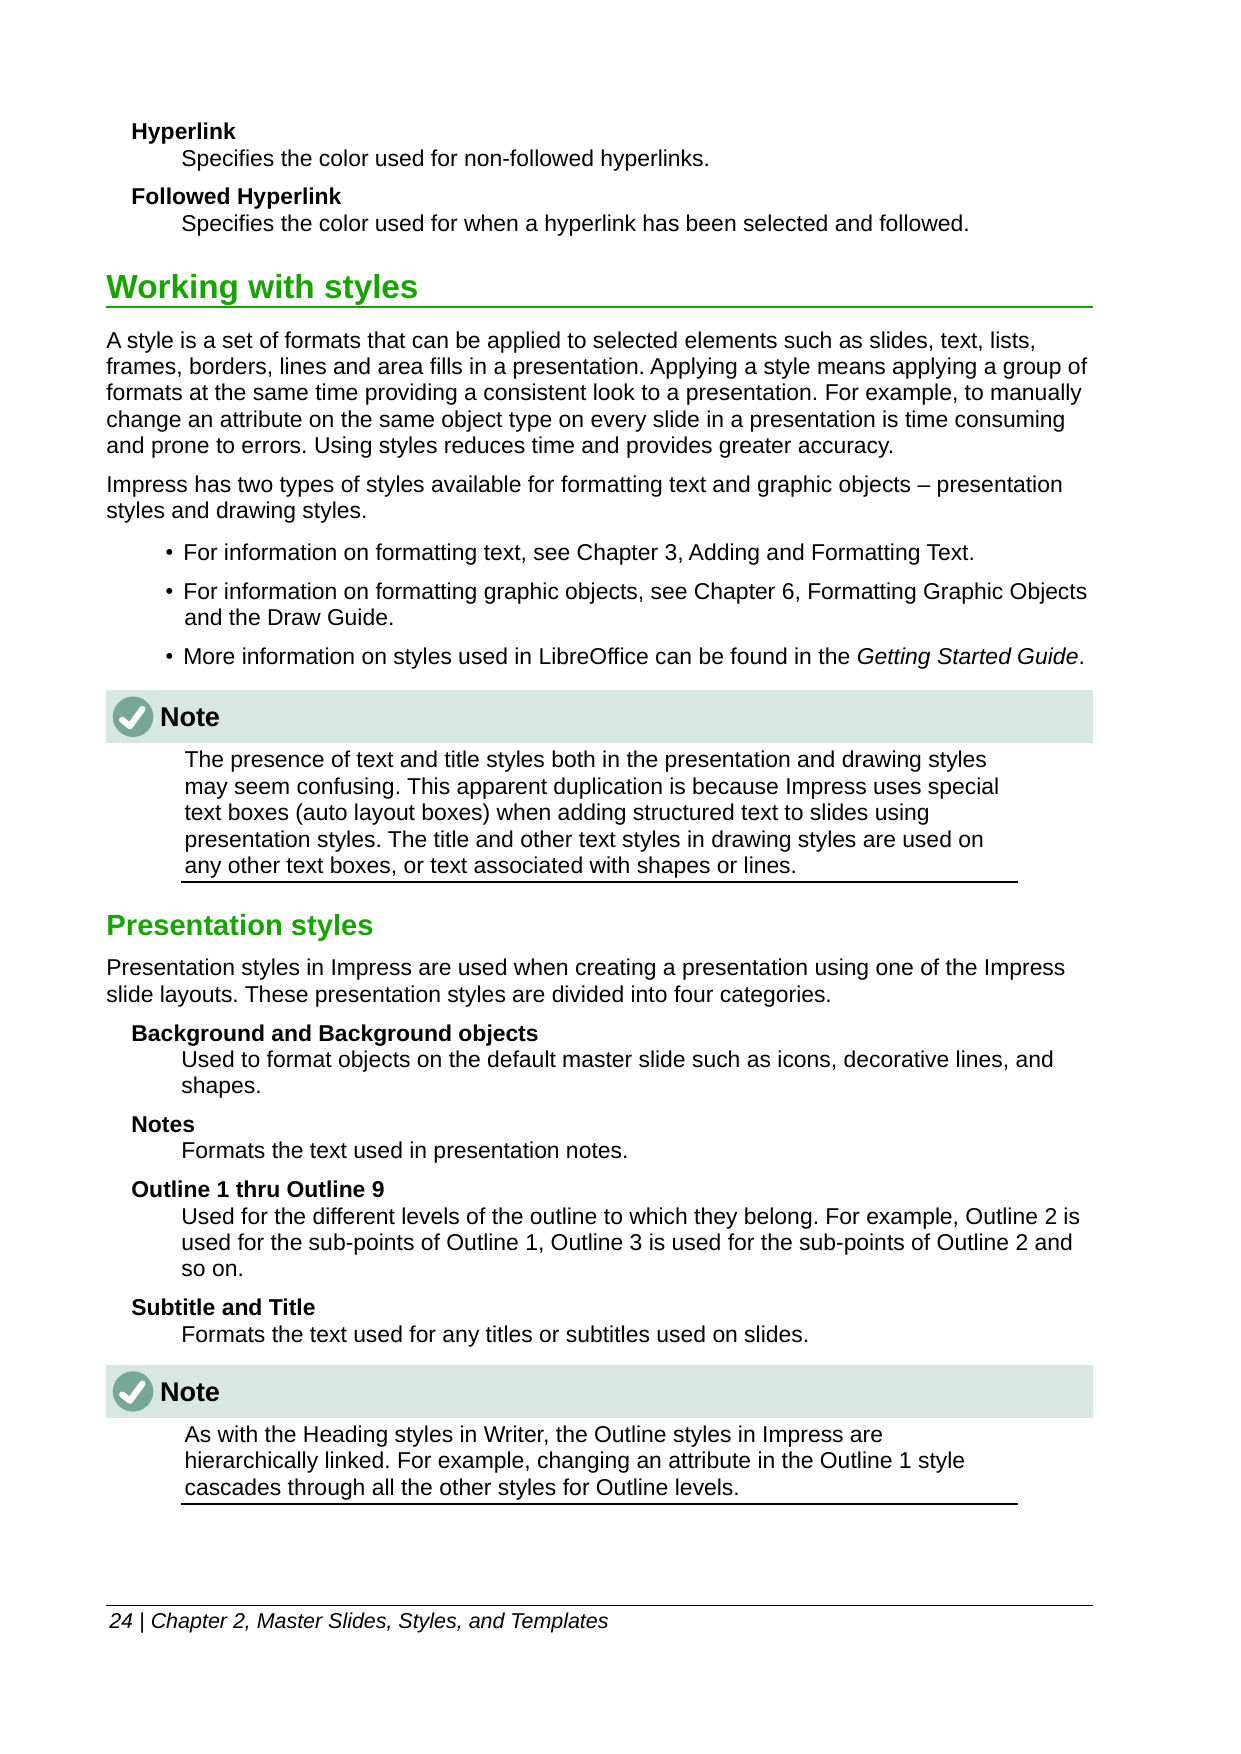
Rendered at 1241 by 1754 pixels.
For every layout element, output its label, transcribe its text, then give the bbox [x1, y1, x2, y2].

text Background and Background objects [131, 1019, 1093, 1046]
text The presence of text and title styles both in the presentation and drawing styles may seem confusing. This apparent duplication is because Impress uses special text boxes (auto layout boxes) when adding structured text to slides using presentation styles. The title and other text styles in drawing styles are used on any other text boxes, or text associated with shapes or lines. [181, 743, 1018, 881]
subtitle Note [106, 1365, 1093, 1418]
text Specifies the color used for when a hyperlink has been selected and followed. [181, 210, 1093, 236]
text Formats the text used in presentation notes. [181, 1137, 1093, 1164]
subtitle Note [106, 690, 1093, 743]
text Used for the different levels of the outline to which they belong. For example, Outline 2 is used for the sub-points of Outline 1, Outline 3 is used for the sub-points of Outline 2 and so on. [181, 1203, 1093, 1282]
text Notes [131, 1111, 1093, 1137]
text Followed Hyperlink [131, 183, 1093, 210]
text A style is a set of formats that can be applied to selected elements such as slides, text, lists, frames, borders, lines and area fills in a presentation. Applying a style means applying a group of formats at the same time providing a consistent look to a presentation. For example, to manually change an attribute on the same object type on every slide in a presentation is time consuming and prone to errors. Using styles reduces time and provides greater accuracy. [106, 327, 1093, 458]
subtitle Presentation styles [106, 908, 1093, 942]
text Hyperlink [131, 118, 1093, 144]
text Formats the text used for any titles or subtitles used on slides. [181, 1321, 1093, 1347]
list For information on formatting text, see Chapter 3, Adding and Formatting Text. [162, 536, 1093, 565]
list For information on formatting graphic objects, see Chapter 6, Formatting Graphic Objects and the Draw Guide. [162, 575, 1093, 631]
text Specifies the color used for non-followed hyperlinks. [181, 144, 1093, 171]
list More information on styles used in LibreOffice can be found in the Getting Started Guide. [162, 640, 1093, 672]
text Outline 1 thru Outline 9 [131, 1176, 1093, 1203]
text Subtitle and Title [131, 1294, 1093, 1321]
text As with the Heading styles in Writer, the Outline styles in Impress are hierarchically linked. For example, changing an attribute in the Outline 1 style cascades through all the other styles for Outline levels. [181, 1418, 1018, 1503]
text Used to format objects on the default master slide such as icons, decorative lines, and shapes. [181, 1046, 1093, 1099]
subtitle Working with styles [106, 267, 1093, 306]
text Presentation styles in Impress are used when creating a presentation using one of the Impress slide layouts. These presentation styles are divided into four categories. [106, 954, 1093, 1007]
text Impress has two types of styles available for formatting text and graphic objects – presentation styles and drawing styles. [106, 471, 1093, 523]
